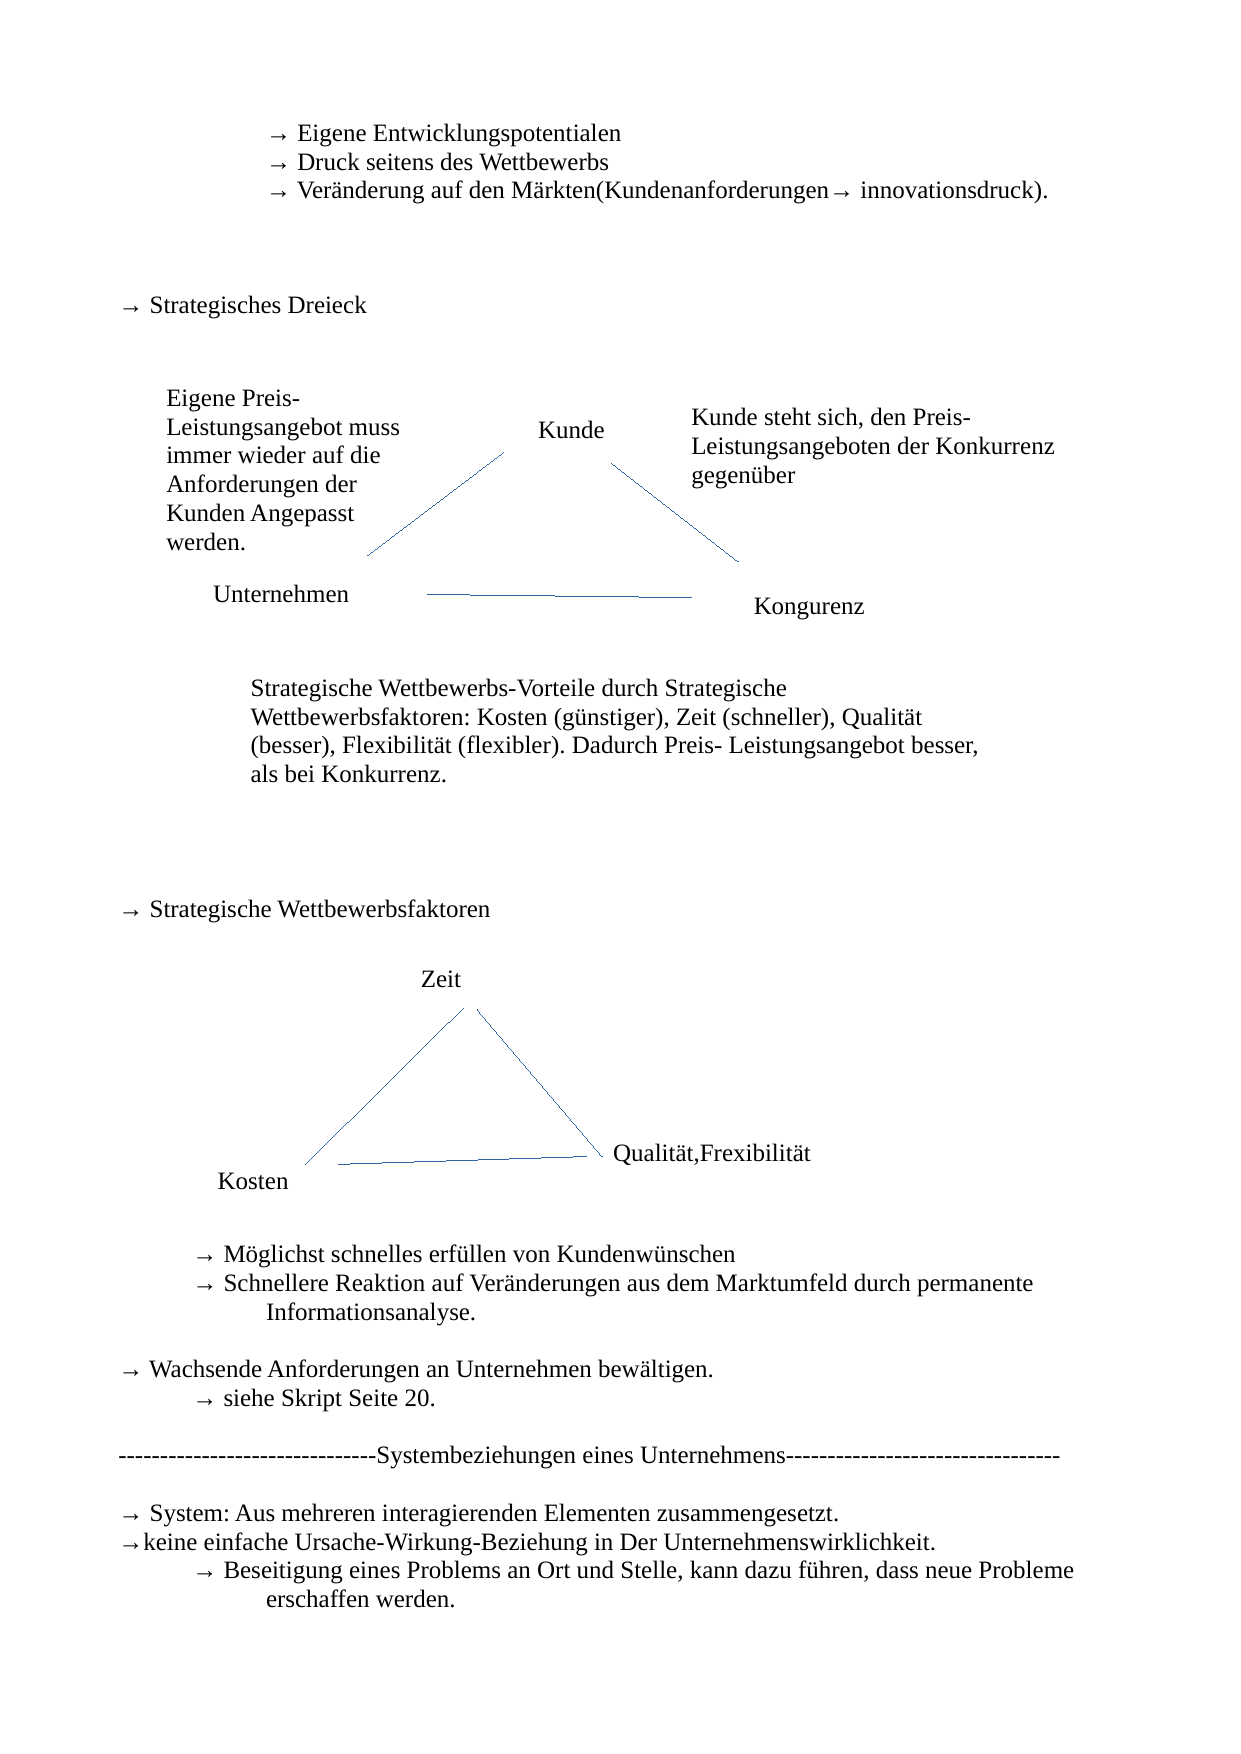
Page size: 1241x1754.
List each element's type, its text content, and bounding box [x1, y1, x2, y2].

text → Eigene Entwicklungspotentialen [118, 118, 1122, 147]
text → Strategische Wettbewerbsfaktoren [118, 894, 1122, 923]
text → Möglichst schnelles erfüllen von Kundenwünschen [118, 1239, 1122, 1268]
text → Druck seitens des Wettbewerbs [118, 147, 1122, 176]
text → System: Aus mehreren interagierenden Elementen zusammengesetzt. [118, 1498, 1122, 1527]
text → Wachsende Anforderungen an Unternehmen bewältigen. [118, 1354, 1122, 1383]
text → Beseitigung eines Problems an Ort und Stelle, kann dazu führen, dass neue Probleme [118, 1556, 1122, 1584]
text → Strategisches Dreieck [118, 291, 1122, 319]
text Informationsanalyse. [118, 1297, 1122, 1326]
text → Schnellere Reaktion auf Veränderungen aus dem Marktumfeld durch permanente [118, 1268, 1122, 1297]
text → siehe Skript Seite 20. [118, 1383, 1122, 1412]
text →keine einfache Ursache-Wirkung-Beziehung in Der Unternehmenswirklichkeit. [118, 1527, 1122, 1556]
text → Veränderung auf den Märkten(Kundenanforderungen→ innovationsdruck). [118, 176, 1122, 204]
text erschaffen werden. [118, 1584, 1122, 1613]
text -------------------------------Systembeziehungen eines Unternehmens--------------------------------- [118, 1441, 1122, 1469]
